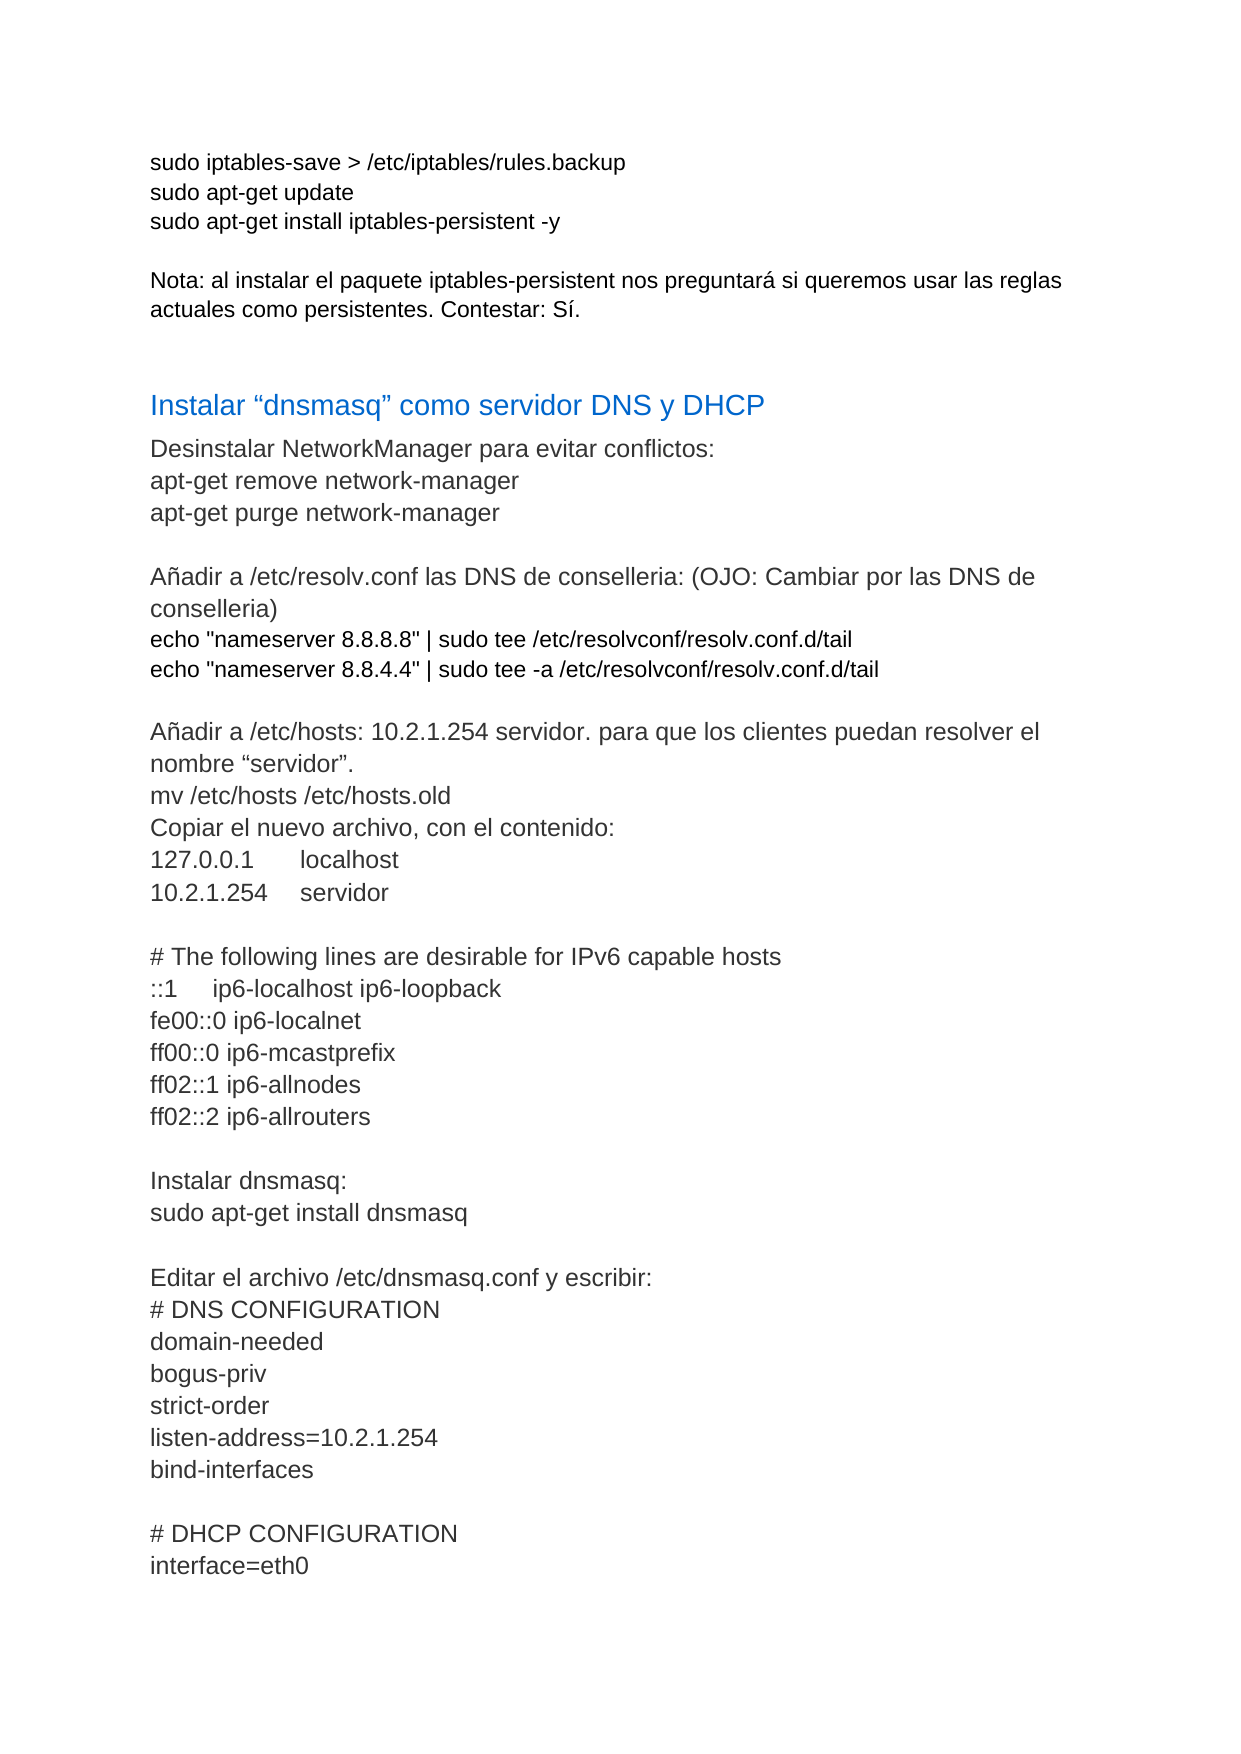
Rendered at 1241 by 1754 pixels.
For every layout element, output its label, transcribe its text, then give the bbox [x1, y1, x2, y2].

text sudo apt-get install iptables-persistent -y [150, 209, 1091, 234]
text 127.0.0.1 localhost [150, 846, 1091, 874]
text Desinstalar NetworkManager para evitar conflictos: [150, 435, 1091, 463]
text interface=eth0 [150, 1552, 1091, 1580]
text ::1 ip6-localhost ip6-loopback [150, 975, 1091, 1003]
text ff02::1 ip6-allnodes [150, 1071, 1091, 1099]
text apt-get remove network-manager [150, 467, 1091, 495]
text sudo iptables-save > /etc/iptables/rules.backup [150, 150, 1091, 176]
text strict-order [150, 1392, 1091, 1420]
text echo "nameserver 8.8.4.4" | sudo tee -a /etc/resolvconf/resolv.conf.d/tail [150, 657, 1091, 682]
text listen-address=10.2.1.254 [150, 1424, 1091, 1452]
text Instalar dnsmasq: [150, 1167, 1091, 1195]
text Editar el archivo /etc/dnsmasq.conf y escribir: [150, 1263, 1091, 1291]
text # The following lines are desirable for IPv6 capable hosts [150, 943, 1091, 971]
text # DNS CONFIGURATION [150, 1296, 1091, 1323]
text 10.2.1.254 servidor [150, 878, 1091, 906]
text mv /etc/hosts /etc/hosts.old [150, 782, 1091, 810]
text sudo apt-get install dnsmasq [150, 1199, 1091, 1227]
text ff02::2 ip6-allrouters [150, 1103, 1091, 1131]
text apt-get purge network-manager [150, 499, 1091, 527]
text Añadir a /etc/resolv.conf las DNS de conselleria: (OJO: Cambiar por las DNS de conselleria) [150, 563, 1091, 623]
subtitle Instalar “dnsmasq” como servidor DNS y DHCP [150, 389, 1091, 422]
text echo "nameserver 8.8.8.8" | sudo tee /etc/resolvconf/resolv.conf.d/tail [150, 627, 1091, 653]
text ff00::0 ip6-mcastprefix [150, 1039, 1091, 1067]
text sudo apt-get update [150, 179, 1091, 205]
text fe00::0 ip6-localnet [150, 1007, 1091, 1035]
text bogus-priv [150, 1360, 1091, 1388]
text Añadir a /etc/hosts: 10.2.1.254 servidor. para que los clientes puedan resolver el nombre “servidor”. [150, 718, 1091, 778]
text Nota: al instalar el paquete iptables-persistent nos preguntará si queremos usar las reglas actuales como persistentes. Contestar: Sí. [150, 267, 1091, 322]
text # DHCP CONFIGURATION [150, 1520, 1091, 1548]
text bind-interfaces [150, 1456, 1091, 1484]
text Copiar el nuevo archivo, con el contenido: [150, 814, 1091, 842]
text domain-needed [150, 1328, 1091, 1356]
